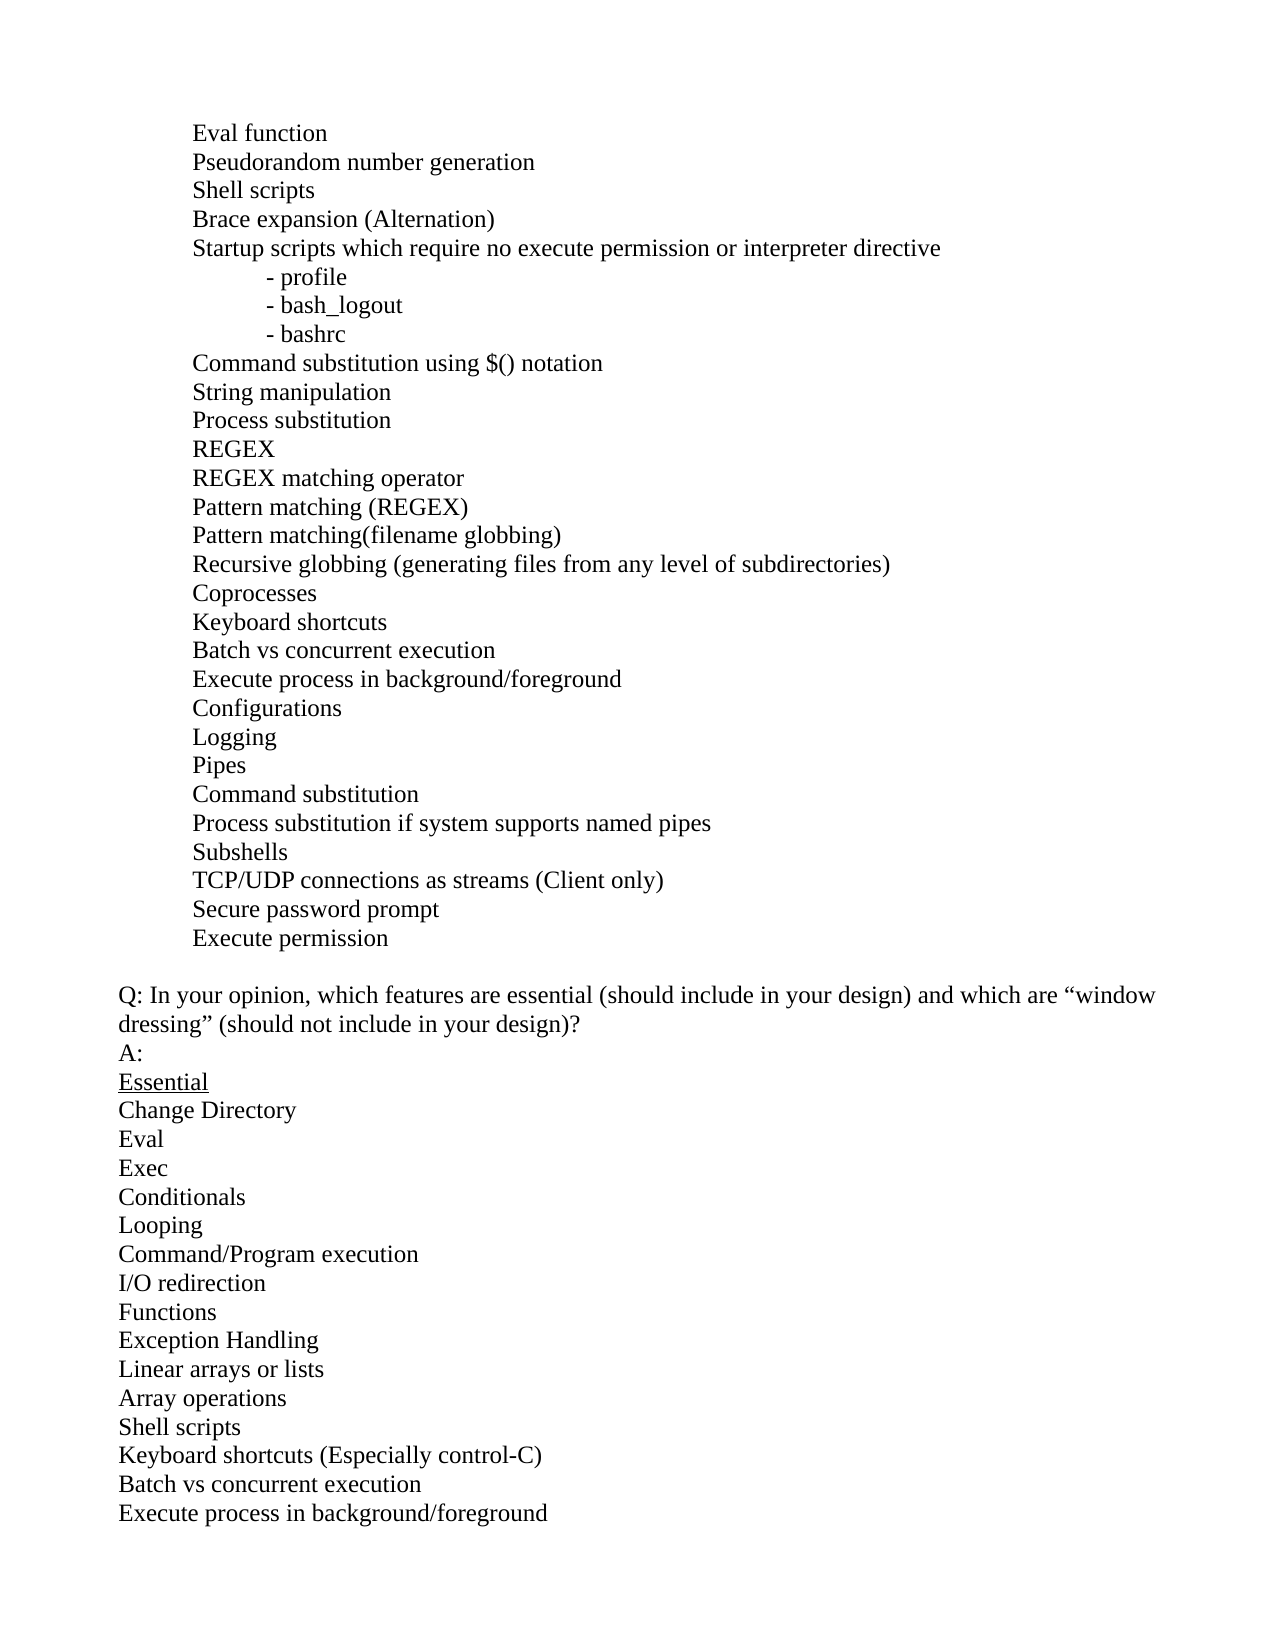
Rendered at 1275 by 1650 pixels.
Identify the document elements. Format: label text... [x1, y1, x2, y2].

text Shell scripts [118, 176, 1157, 204]
text Looping [118, 1211, 1157, 1239]
text Exec [118, 1153, 1157, 1182]
text String manipulation [118, 377, 1157, 406]
text Functions [118, 1297, 1157, 1326]
text Eval function [118, 118, 1157, 147]
text Command substitution using $() notation [118, 348, 1157, 377]
text Array operations [118, 1383, 1157, 1412]
text Pseudorandom number generation [118, 147, 1157, 176]
text Pipes [118, 751, 1157, 779]
text Command substitution [118, 779, 1157, 808]
text Execute process in background/foreground [118, 664, 1157, 693]
text - profile [118, 262, 1157, 291]
text Conditionals [118, 1182, 1157, 1211]
text Essential [118, 1067, 1157, 1096]
text Logging [118, 722, 1157, 751]
text Startup scripts which require no execute permission or interpreter directive [118, 233, 1157, 262]
text Exception Handling [118, 1326, 1157, 1354]
text Secure password prompt [118, 894, 1157, 923]
text Configurations [118, 693, 1157, 722]
text Command/Program execution [118, 1239, 1157, 1268]
text Keyboard shortcuts [118, 607, 1157, 636]
text Pattern matching(filename globbing) [118, 521, 1157, 549]
text Batch vs concurrent execution [118, 1469, 1157, 1498]
text Keyboard shortcuts (Especially control-C) [118, 1441, 1157, 1469]
text Batch vs concurrent execution [118, 636, 1157, 664]
text Brace expansion (Alternation) [118, 204, 1157, 233]
text I/O redirection [118, 1268, 1157, 1297]
text Coprocesses [118, 578, 1157, 607]
text Execute permission [118, 923, 1157, 952]
text A: [118, 1038, 1157, 1067]
text Shell scripts [118, 1412, 1157, 1441]
text Change Directory [118, 1096, 1157, 1124]
text Linear arrays or lists [118, 1354, 1157, 1383]
text Pattern matching (REGEX) [118, 492, 1157, 521]
text Subshells [118, 837, 1157, 866]
text Execute process in background/foreground [118, 1498, 1157, 1527]
text Process substitution if system supports named pipes [118, 808, 1157, 837]
text Process substitution [118, 406, 1157, 434]
text - bash_logout [118, 291, 1157, 319]
text Q: In your opinion, which features are essential (should include in your design) and which are “window dressing” (should not include in your design)? [118, 981, 1157, 1038]
text Recursive globbing (generating files from any level of subdirectories) [118, 549, 1157, 578]
text TCP/UDP connections as streams (Client only) [118, 866, 1157, 894]
text Eval [118, 1124, 1157, 1153]
text REGEX [118, 434, 1157, 463]
text REGEX matching operator [118, 463, 1157, 492]
text - bashrc [118, 319, 1157, 348]
